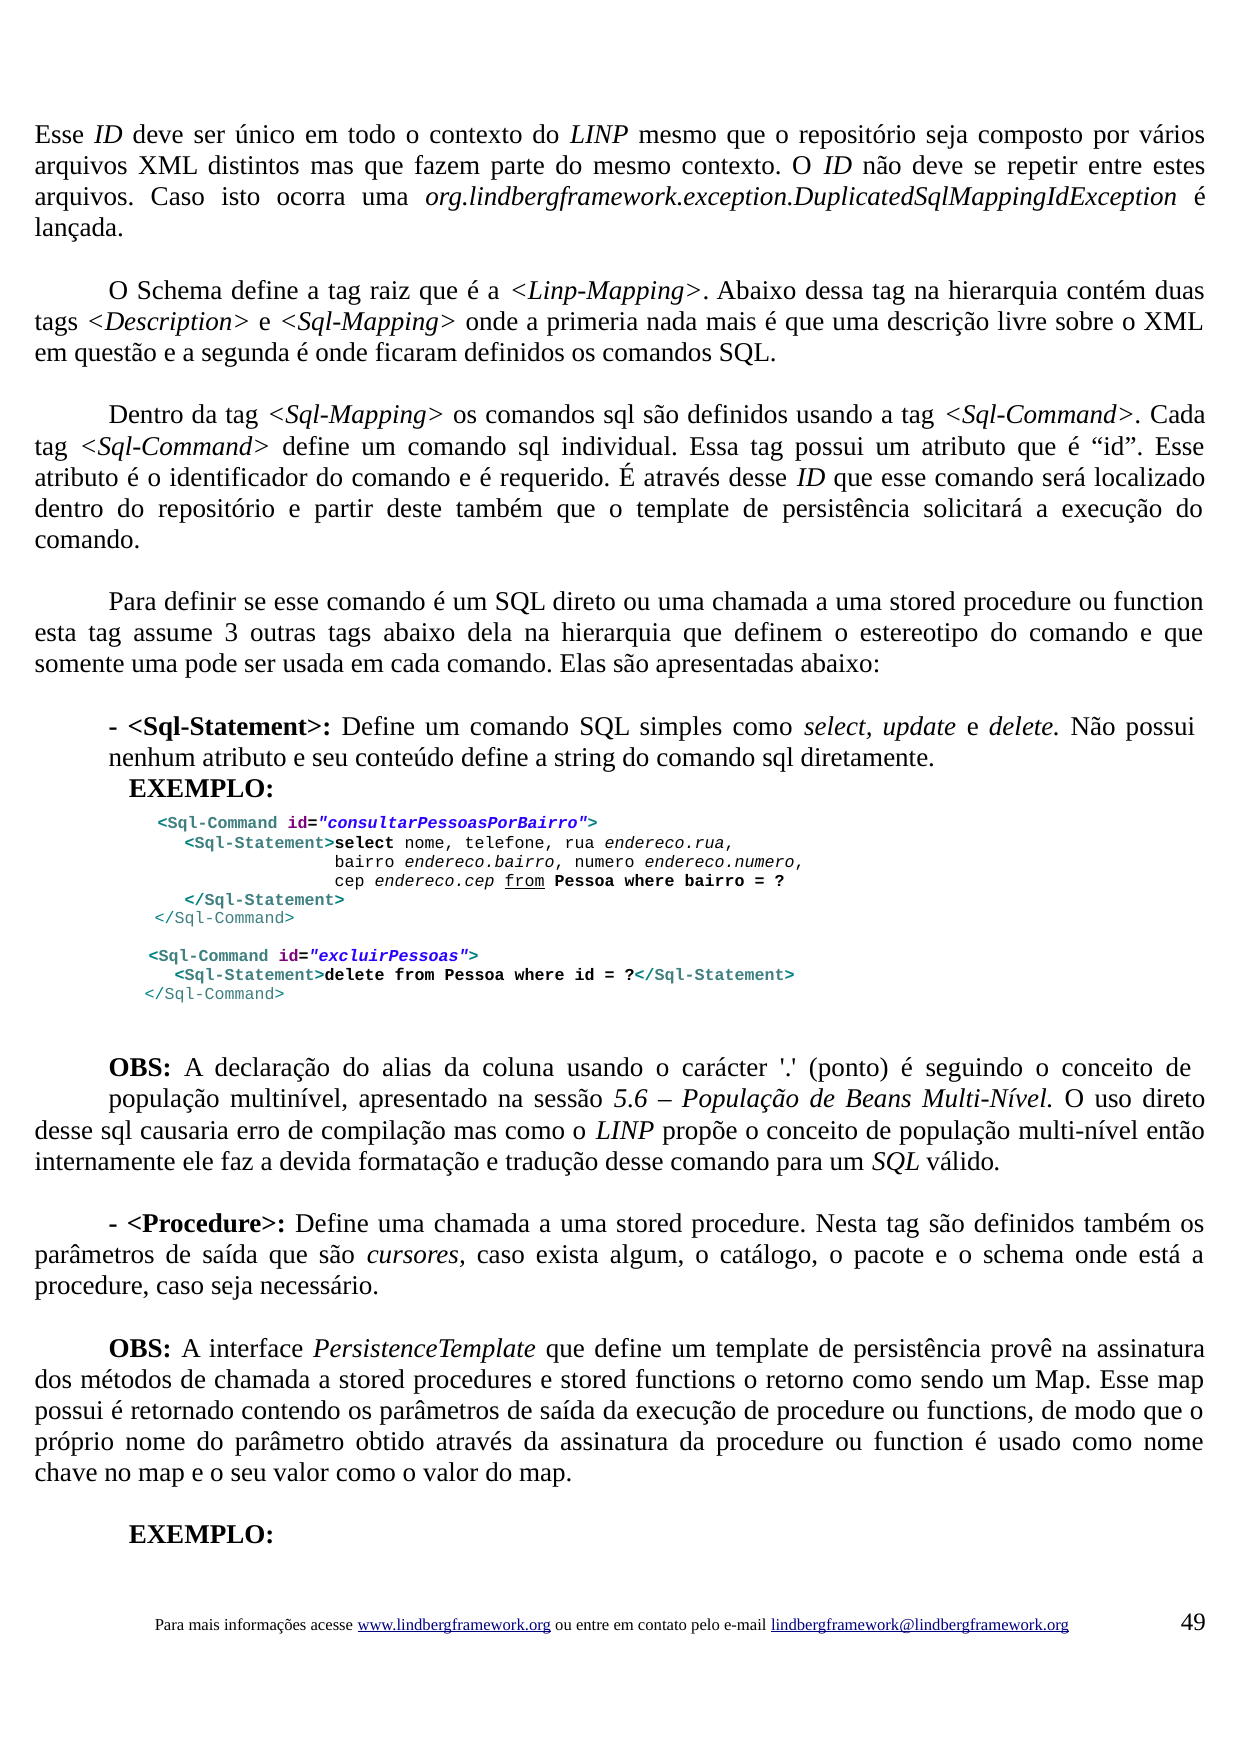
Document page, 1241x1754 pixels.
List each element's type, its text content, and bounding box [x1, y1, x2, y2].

text Dentro da tag <Sql-Mapping> os comandos sql são definidos usando a tag <Sql-Command>. Cada tag <Sql-Command> define um comando sql individual. Essa tag possui um atributo que é “id”. Esse atributo é o identificador do comando e é requerido. É através desse ID que esse comando será localizado dentro do repositório e partir deste também que o template de persistência solicitará a execução do comando. [34, 398, 1206, 554]
text <Sql-Command id="consultarPessoasPorBairro"> [34, 803, 1206, 834]
text <Sql-Statement>select nome, telefone, rua endereco.rua, [34, 834, 1206, 853]
text bairro endereco.bairro, numero endereco.numero, [34, 853, 1206, 872]
text OBS: A declaração do alias da coluna usando o carácter '.' (ponto) é seguindo o conceito de população multinível, apresentado na sessão 5.6 – População de Beans Multi-Nível. O uso direto desse sql causaria erro de compilação mas como o LINP propõe o conceito de população multi-nível então internamente ele faz a devida formatação e tradução desse comando para um SQL válido. [34, 1051, 1206, 1176]
text EXEMPLO: [34, 1519, 1206, 1550]
text OBS: A interface PersistenceTemplate que define um template de persistência provê na assinatura dos métodos de chamada a stored procedures e stored functions o retorno como sendo um Map. Esse map possui é retornado contendo os parâmetros de saída da execução de procedure ou functions, de modo que o próprio nome do parâmetro obtido através da assinatura da procedure ou function é usado como nome chave no map e o seu valor como o valor do map. [34, 1332, 1206, 1487]
text </Sql-Command> [34, 985, 1206, 1004]
text - <Sql-Statement>: Define um comando SQL simples como select, update e delete. Não possui nenhum atributo e seu conteúdo define a string do comando sql diretamente. [34, 710, 1206, 772]
text Para definir se esse comando é um SQL direto ou uma chamada a uma stored procedure ou function esta tag assume 3 outras tags abaixo dela na hierarquia que definem o estereotipo do comando e que somente uma pode ser usada em cada comando. Elas são apresentadas abaixo: [34, 585, 1206, 679]
text O Schema define a tag raiz que é a <Linp-Mapping>. Abaixo dessa tag na hierarquia contém duas tags <Description> e <Sql-Mapping> onde a primeria nada mais é que uma descrição livre sobre o XML em questão e a segunda é onde ficaram definidos os comandos SQL. [34, 274, 1206, 367]
text <Sql-Statement>delete from Pessoa where id = ?</Sql-Statement> [34, 966, 1206, 985]
text <Sql-Command id="excluirPessoas"> [34, 948, 1206, 966]
text EXEMPLO: [34, 772, 1206, 803]
text </Sql-Command> [34, 910, 1206, 929]
text - <Procedure>: Define uma chamada a uma stored procedure. Nesta tag são definidos também os parâmetros de saída que são cursores, caso exista algum, o catálogo, o pacote e o schema onde está a procedure, caso seja necessário. [34, 1207, 1206, 1301]
text </Sql-Statement> [34, 891, 1206, 910]
text Esse ID deve ser único em todo o contexto do LINP mesmo que o repositório seja composto por vários arquivos XML distintos mas que fazem parte do mesmo contexto. O ID não deve se repetir entre estes arquivos. Caso isto ocorra uma org.lindbergframework.exception.DuplicatedSqlMappingIdException é lançada. [34, 118, 1206, 243]
text cep endereco.cep from Pessoa where bairro = ? [34, 872, 1206, 891]
